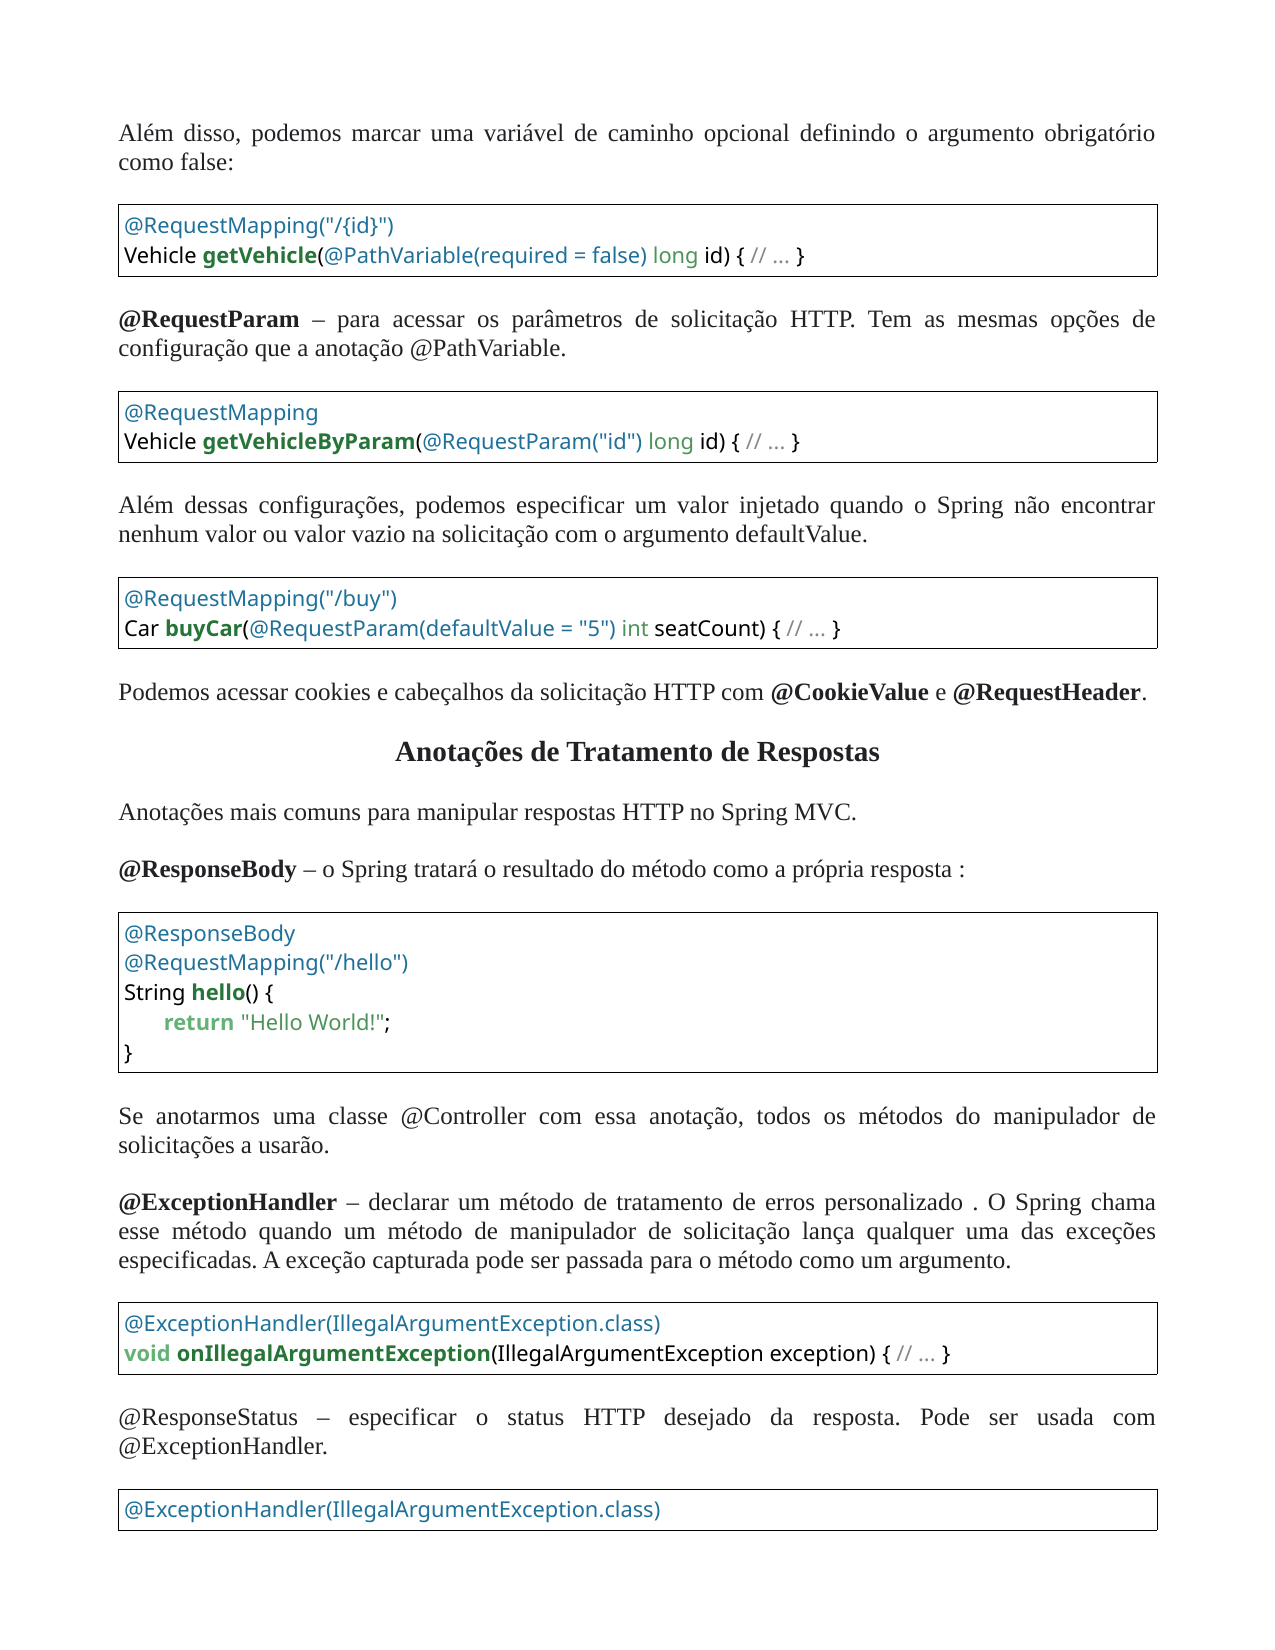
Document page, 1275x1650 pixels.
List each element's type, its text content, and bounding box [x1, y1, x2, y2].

table_header @RequestMapping Vehicle getVehicleByParam(@RequestParam("id") long id) { // ... } [119, 392, 1157, 462]
table_header @RequestMapping("/buy") Car buyCar(@RequestParam(defaultValue = "5") int seatCount) { // ... } [119, 578, 1157, 648]
text Anotações mais comuns para manipular respostas HTTP no Spring MVC. [118, 797, 1157, 825]
text Além dessas configurações, podemos especificar um valor injetado quando o Spring não encontrar nenhum valor ou valor vazio na solicitação com o argumento defaultValue. [118, 491, 1157, 548]
table_header @ExceptionHandler(IllegalArgumentException.class) void onIllegalArgumentException(IllegalArgumentException exception) { // ... } [119, 1303, 1157, 1373]
text Anotações de Tratamento de Respostas [118, 734, 1157, 768]
table_header @ExceptionHandler(IllegalArgumentException.class) [119, 1490, 1157, 1530]
text @RequestParam – para acessar os parâmetros de solicitação HTTP. Tem as mesmas opções de configuração que a anotação @PathVariable. [118, 304, 1157, 362]
text @ResponseStatus – especificar o status HTTP desejado da resposta. Pode ser usada com @ExceptionHandler. [118, 1402, 1157, 1460]
text @ResponseBody – o Spring tratará o resultado do método como a própria resposta : [118, 854, 1157, 883]
table_header @RequestMapping("/{id}") Vehicle getVehicle(@PathVariable(required = false) long id) { // ... } [119, 205, 1157, 276]
table_header @ResponseBody @RequestMapping("/hello") String hello() { return "Hello World!"; } [119, 913, 1157, 1072]
text Podemos acessar cookies e cabeçalhos da solicitação HTTP com @CookieValue e @RequestHeader. [118, 677, 1157, 706]
text @ExceptionHandler – declarar um método de tratamento de erros personalizado . O Spring chama esse método quando um método de manipulador de solicitação lança qualquer uma das exceções especificadas. A exceção capturada pode ser passada para o método como um argumento. [118, 1187, 1157, 1273]
text Além disso, podemos marcar uma variável de caminho opcional definindo o argumento obrigatório como false: [118, 118, 1157, 176]
text Se anotarmos uma classe @Controller com essa anotação, todos os métodos do manipulador de solicitações a usarão. [118, 1101, 1157, 1158]
